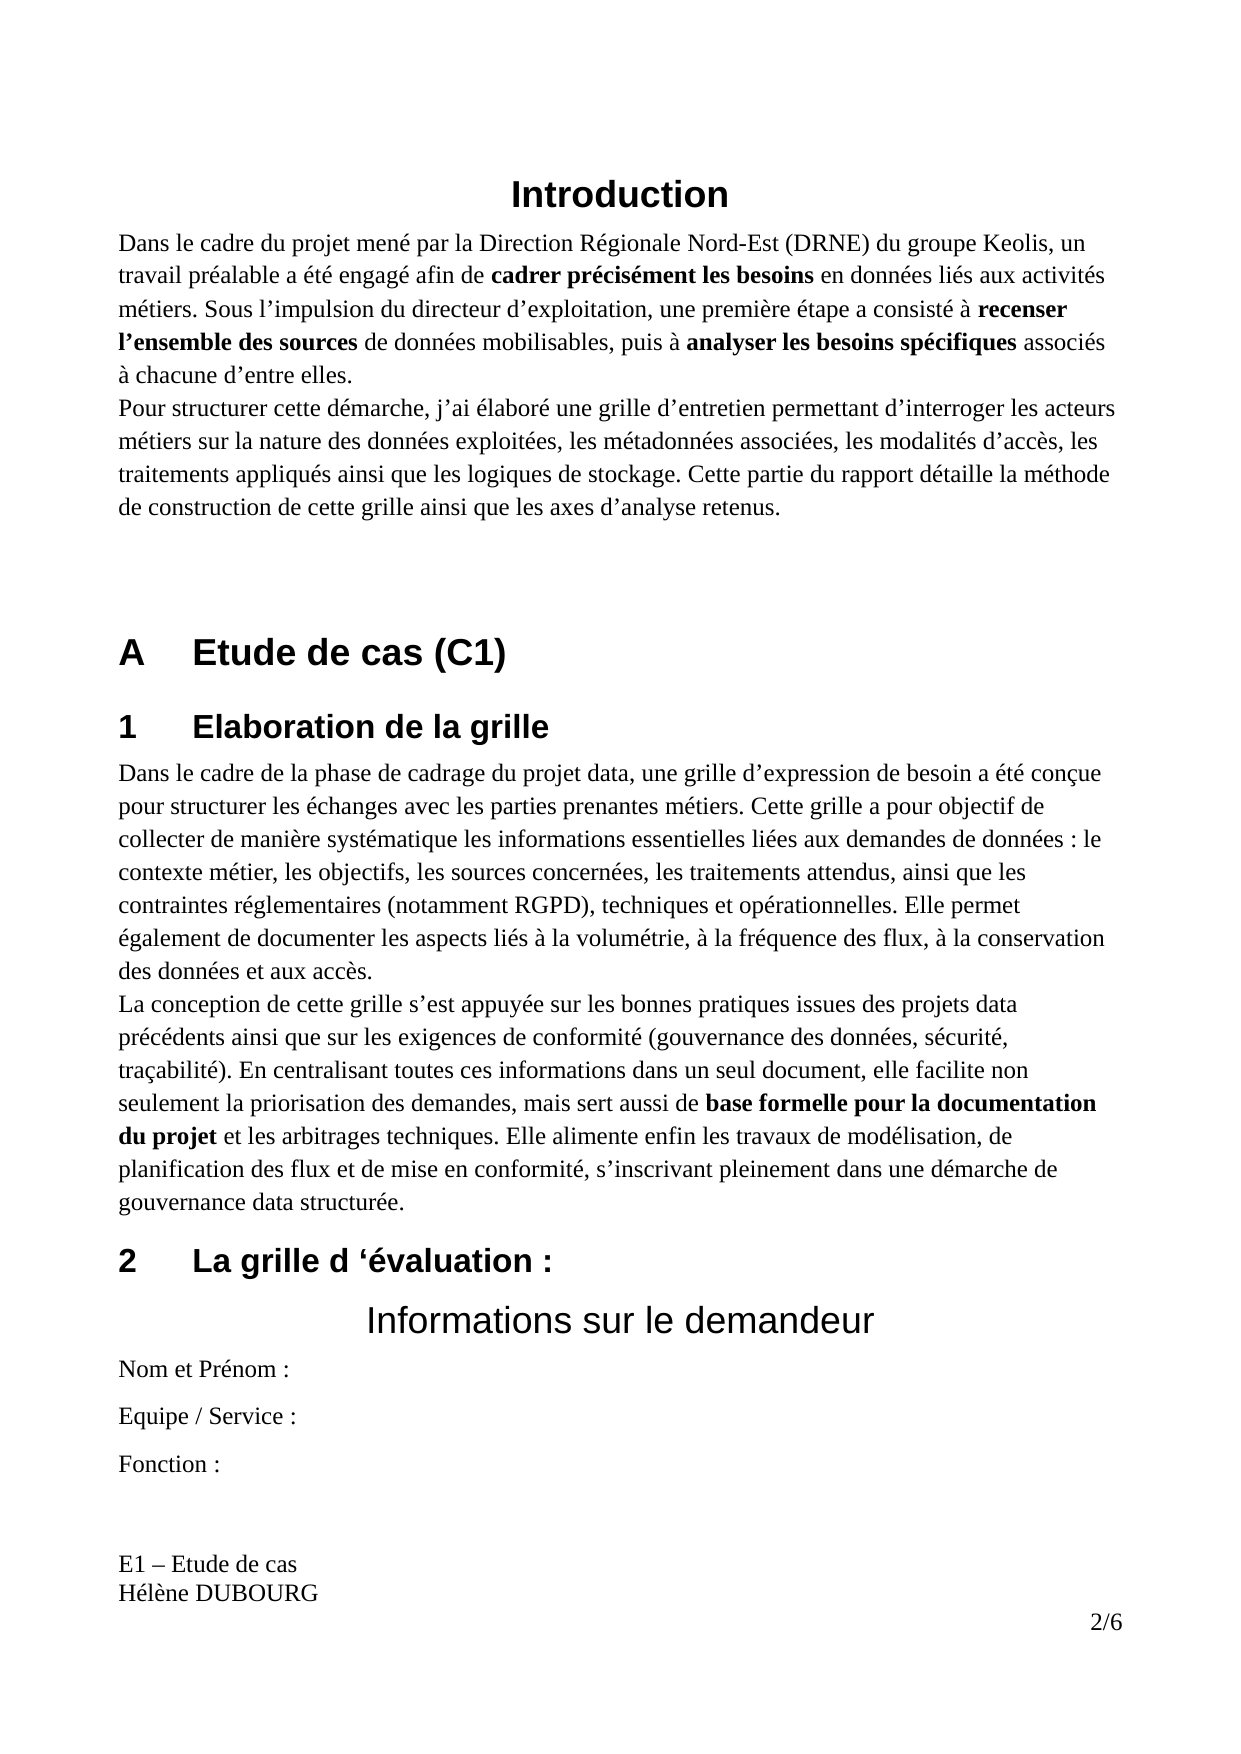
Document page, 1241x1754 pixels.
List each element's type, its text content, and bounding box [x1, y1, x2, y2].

text Nom et Prénom : [118, 1354, 1122, 1382]
subtitle Informations sur le demandeur [118, 1298, 1122, 1341]
subtitle Introduction [118, 172, 1122, 215]
subtitle La grille d ‘évaluation : [118, 1241, 1122, 1279]
text Dans le cadre du projet mené par la Direction Régionale Nord-Est (DRNE) du groupe Keolis, un travail préalable a été engagé afin de cadrer précisément les besoins en données liés aux activités métiers. Sous l’impulsion du directeur d’exploitation, une première étape a consisté à recenser l’ensemble des sources de données mobilisables, puis à analyser les besoins spécifiques associés à chacune d’entre elles. Pour structurer cette démarche, j’ai élaboré une grille d’entretien permettant d’interroger les acteurs métiers sur la nature des données exploitées, les métadonnées associées, les modalités d’accès, les traitements appliqués ainsi que les logiques de stockage. Cette partie du rapport détaille la méthode de construction de cette grille ainsi que les axes d’analyse retenus. [118, 228, 1122, 521]
subtitle Elaboration de la grille [118, 707, 1122, 745]
text Dans le cadre de la phase de cadrage du projet data, une grille d’expression de besoin a été conçue pour structurer les échanges avec les parties prenantes métiers. Cette grille a pour objectif de collecter de manière systématique les informations essentielles liées aux demandes de données : le contexte métier, les objectifs, les sources concernées, les traitements attendus, ainsi que les contraintes réglementaires (notamment RGPD), techniques et opérationnelles. Elle permet également de documenter les aspects liés à la volumétrie, à la fréquence des flux, à la conservation des données et aux accès. La conception de cette grille s’est appuyée sur les bonnes pratiques issues des projets data précédents ainsi que sur les exigences de conformité (gouvernance des données, sécurité, traçabilité). En centralisant toutes ces informations dans un seul document, elle facilite non seulement la priorisation des demandes, mais sert aussi de base formelle pour la documentation du projet et les arbitrages techniques. Elle alimente enfin les travaux de modélisation, de planification des flux et de mise en conformité, s’inscrivant pleinement dans une démarche de gouvernance data structurée. [118, 758, 1122, 1216]
text Fonction : [118, 1449, 1122, 1478]
subtitle Etude de cas (C1) [118, 630, 1122, 673]
text Equipe / Service : [118, 1401, 1122, 1430]
